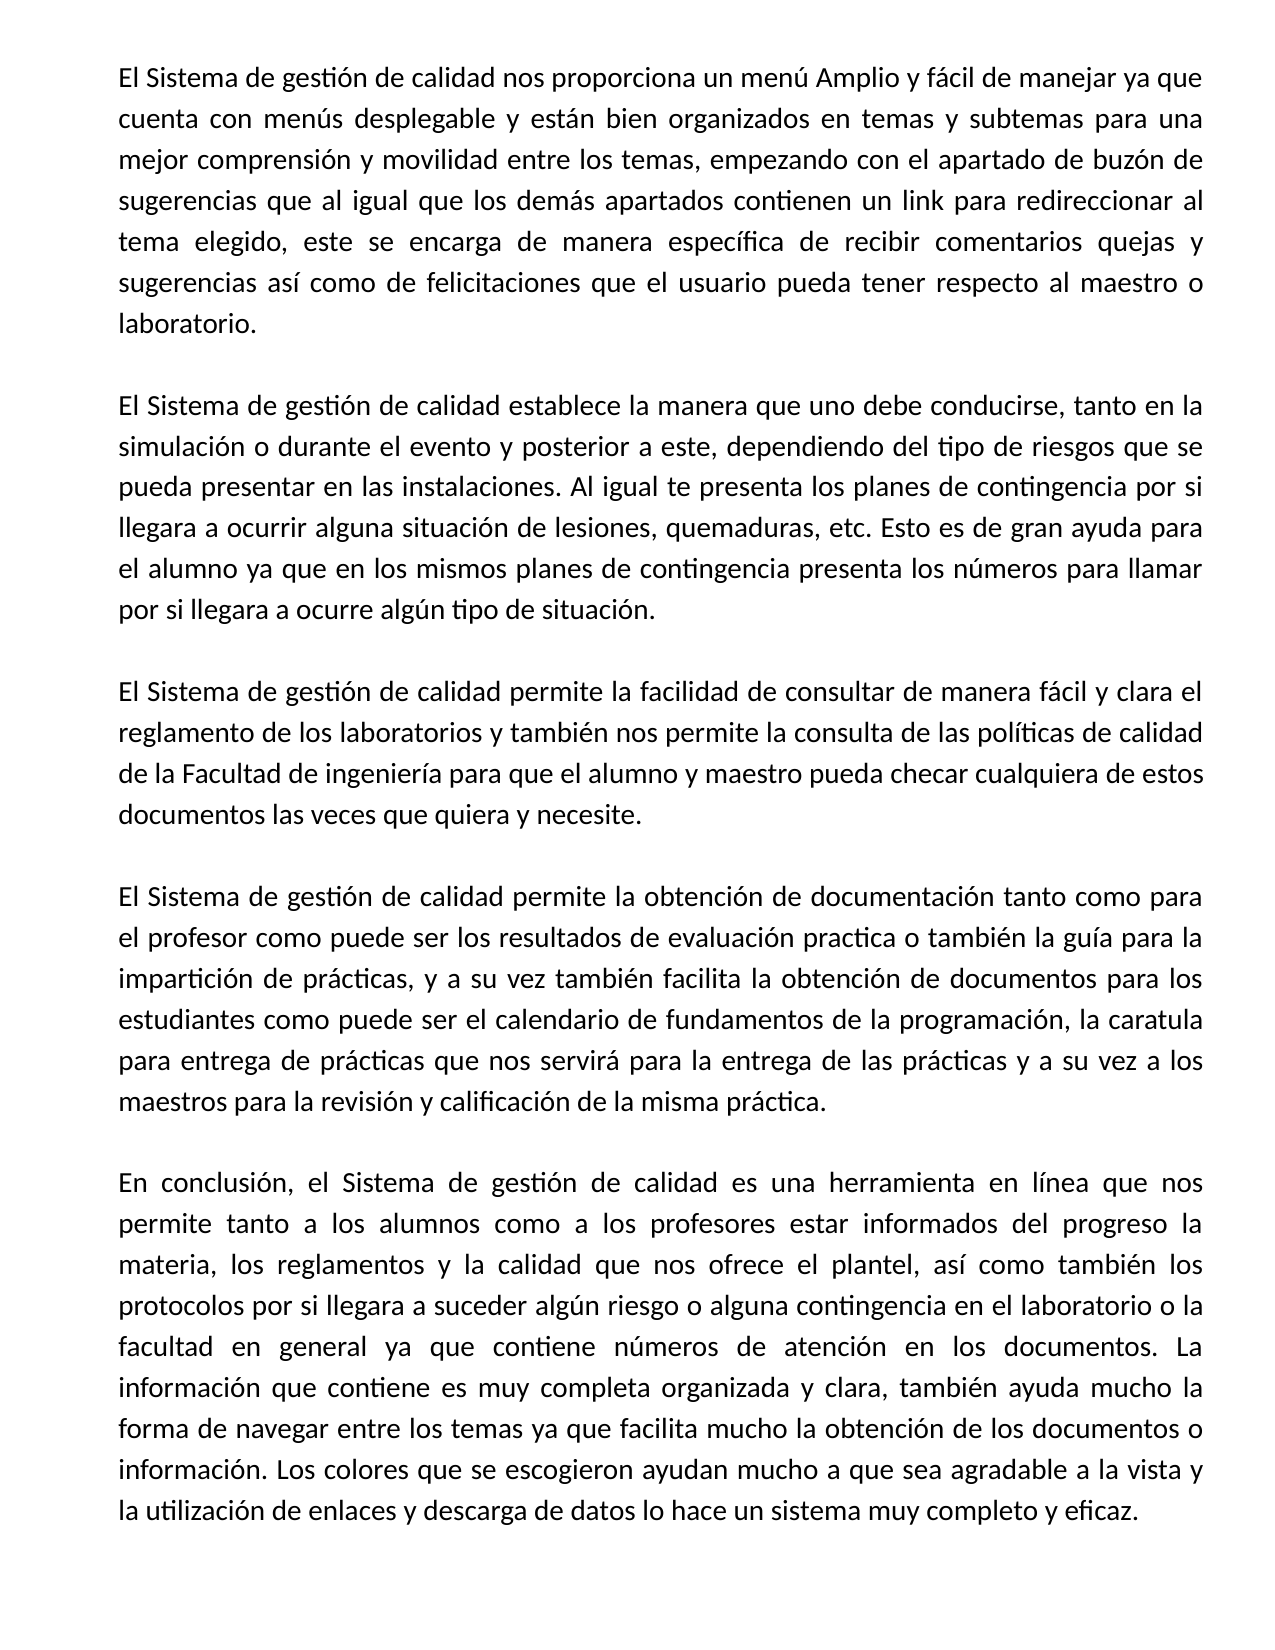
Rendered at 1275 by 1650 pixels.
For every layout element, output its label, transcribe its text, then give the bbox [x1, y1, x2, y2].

text El Sistema de gestión de calidad permite la obtención de documentación tanto como para el profesor como puede ser los resultados de evaluación practica o también la guía para la impartición de prácticas, y a su vez también facilita la obtención de documentos para los estudiantes como puede ser el calendario de fundamentos de la programación, la caratula para entrega de prácticas que nos servirá para la entrega de las prácticas y a su vez a los maestros para la revisión y calificación de la misma práctica. [118, 878, 1205, 1118]
text El Sistema de gestión de calidad nos proporciona un menú Amplio y fácil de manejar ya que cuenta con menús desplegable y están bien organizados en temas y subtemas para una mejor comprensión y movilidad entre los temas, empezando con el apartado de buzón de sugerencias que al igual que los demás apartados contienen un link para redireccionar al tema elegido, este se encarga de manera específica de recibir comentarios quejas y sugerencias así como de felicitaciones que el usuario pueda tener respecto al maestro o laboratorio. [118, 59, 1205, 340]
text El Sistema de gestión de calidad establece la manera que uno debe conducirse, tanto en la simulación o durante el evento y posterior a este, dependiendo del tipo de riesgos que se pueda presentar en las instalaciones. Al igual te presenta los planes de contingencia por si llegara a ocurrir alguna situación de lesiones, quemaduras, etc. Esto es de gran ayuda para el alumno ya que en los mismos planes de contingencia presenta los números para llamar por si llegara a ocurre algún tipo de situación. [118, 387, 1205, 627]
text El Sistema de gestión de calidad permite la facilidad de consultar de manera fácil y clara el reglamento de los laboratorios y también nos permite la consulta de las políticas de calidad de la Facultad de ingeniería para que el alumno y maestro pueda checar cualquiera de estos documentos las veces que quiera y necesite. [118, 673, 1205, 832]
text En conclusión, el Sistema de gestión de calidad es una herramienta en línea que nos permite tanto a los alumnos como a los profesores estar informados del progreso la materia, los reglamentos y la calidad que nos ofrece el plantel, así como también los protocolos por si llegara a suceder algún riesgo o alguna contingencia en el laboratorio o la facultad en general ya que contiene números de atención en los documentos. La información que contiene es muy completa organizada y clara, también ayuda mucho la forma de navegar entre los temas ya que facilita mucho la obtención de los documentos o información. Los colores que se escogieron ayudan mucho a que sea agradable a la vista y la utilización de enlaces y descarga de datos lo hace un sistema muy completo y eficaz. [118, 1164, 1205, 1528]
